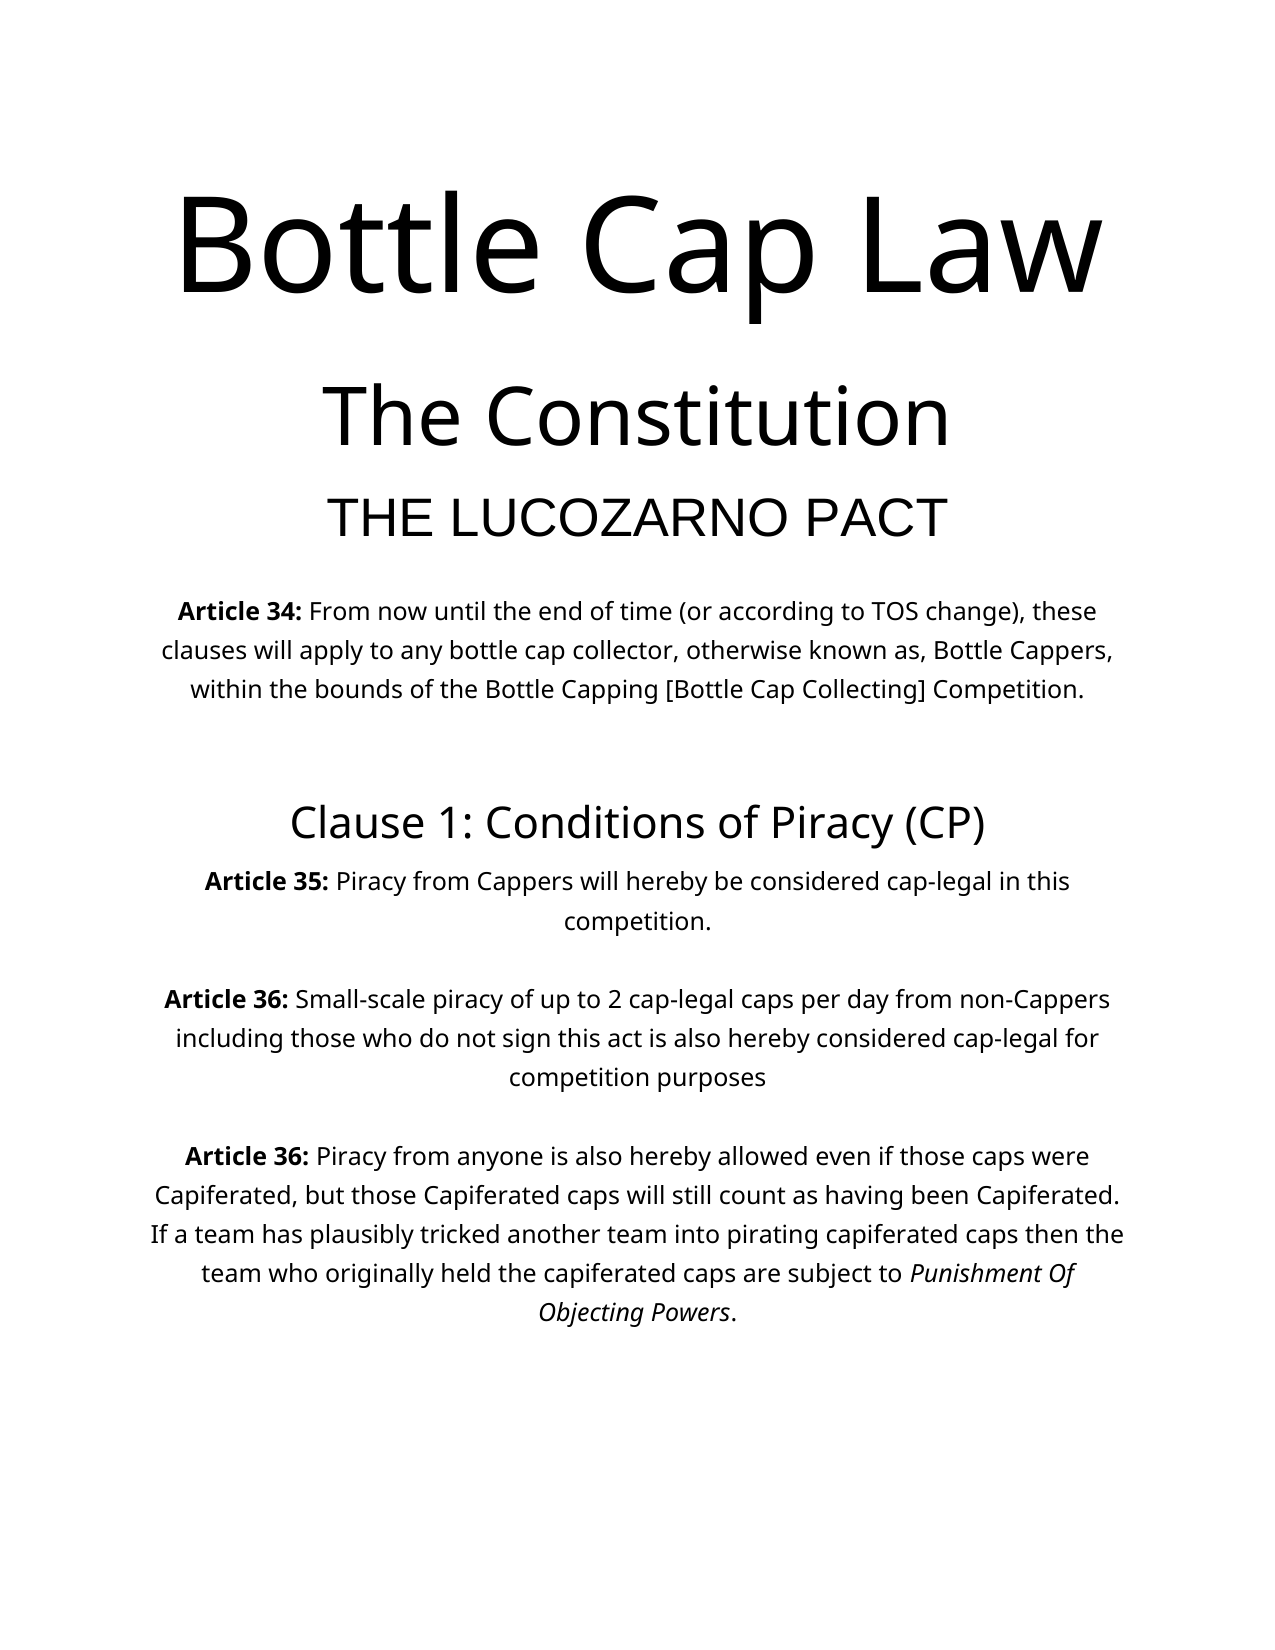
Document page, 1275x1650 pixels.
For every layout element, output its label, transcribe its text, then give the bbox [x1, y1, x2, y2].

text Article 34: From now until the end of time (or according to TOS change), these clauses will apply to any bottle cap collector, otherwise known as, Bottle Cappers, within the bounds of the Bottle Capping [Bottle Cap Collecting] Competition. [150, 594, 1125, 706]
title THE LUCOZARNO PACT [150, 486, 1125, 548]
text Article 36: Small-scale piracy of up to 2 cap-legal caps per day from non-Cappers including those who do not sign this act is also hereby considered cap-legal for competition purposes [150, 982, 1125, 1094]
subtitle Clause 1: Conditions of Piracy (CP) [150, 792, 1125, 852]
text Bottle Cap Law [150, 150, 1125, 332]
text The Constitution [150, 359, 1125, 469]
text Article 36: Piracy from anyone is also hereby allowed even if those caps were Capiferated, but those Capiferated caps will still count as having been Capiferated. If a team has plausibly tricked another team into pirating capiferated caps then the team who originally held the capiferated caps are subject to Punishment Of Objecting Powers. [150, 1138, 1125, 1329]
text Article 35: Piracy from Cappers will hereby be considered cap-legal in this competition. [150, 864, 1125, 937]
